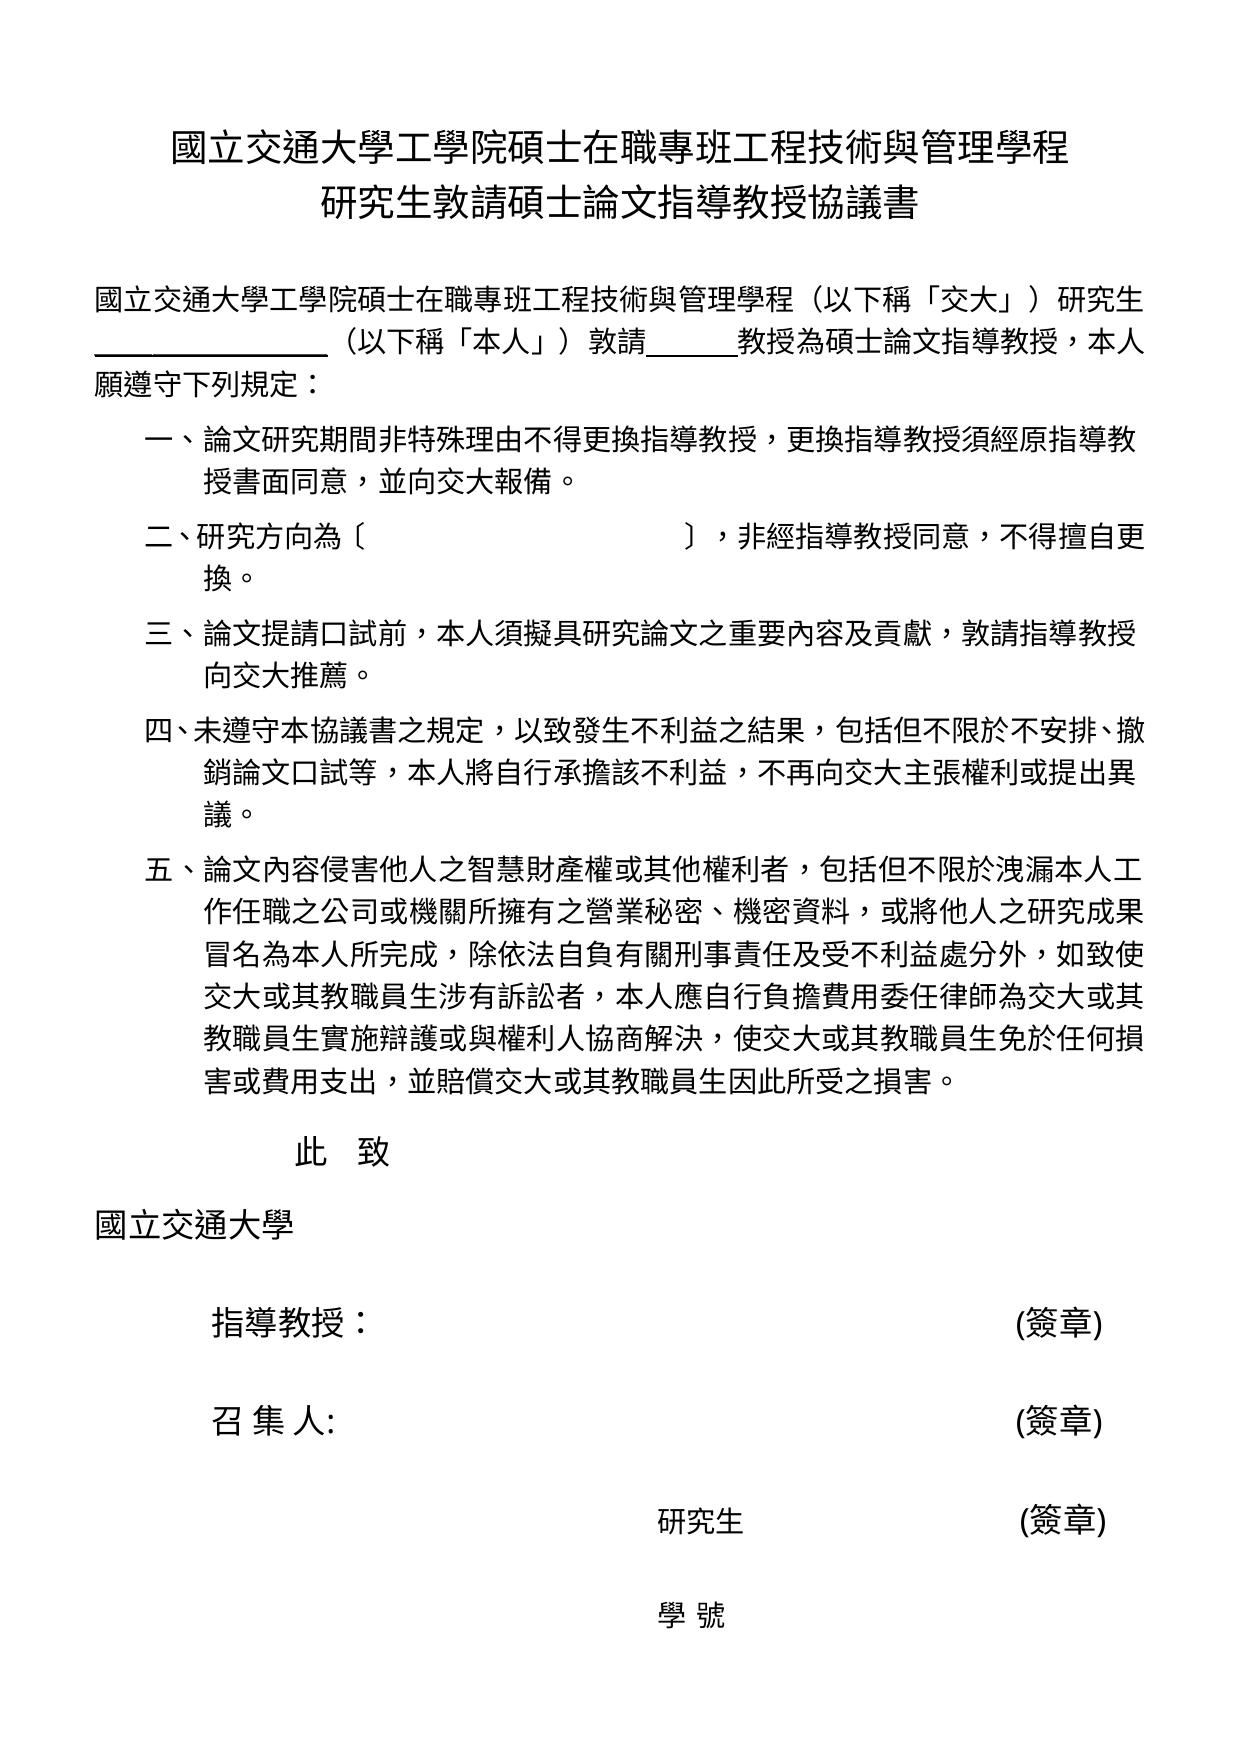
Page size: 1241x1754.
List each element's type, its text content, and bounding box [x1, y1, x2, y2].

text 學號 [94, 1592, 1146, 1634]
text 國立交通大學 [94, 1199, 1146, 1247]
text 二、研究方向為〔 〕，非經指導教授同意，不得擅自更換。 [144, 513, 1146, 598]
text 五、論文內容侵害他人之智慧財產權或其他權利者，包括但不限於洩漏本人工作任職之公司或機關所擁有之營業秘密、機密資料，或將他人之研究成果冒名為本人所完成，除依法自負有關刑事責任及受不利益處分外，如致使交大或其教職員生涉有訴訟者，本人應自行負擔費用委任律師為交大或其教職員生實施辯護或與權利人協商解決，使交大或其教職員生免於任何損害或費用支出，並賠償交大或其教職員生因此所受之損害。 [144, 847, 1146, 1100]
text 研究生敦請碩士論文指導教授協議書 [94, 172, 1146, 227]
text 此 致 [94, 1125, 1146, 1174]
text 國立交通大學工學院碩士在職專班工程技術與管理學程 [94, 118, 1146, 172]
text 四、未遵守本協議書之規定，以致發生不利益之結果，包括但不限於不安排、撤銷論文口試等，本人將自行承擔該不利益，不再向交大主張權利或提出異議。 [144, 707, 1146, 834]
text 召 集 人: (簽章) [94, 1395, 1146, 1444]
text 國立交通大學工學院碩士在職專班工程技術與管理學程（以下稱「交大」）研究生＿＿＿＿＿＿＿＿（以下稱「本人」）敦請 教授為碩士論文指導教授，本人願遵守下列規定： [94, 277, 1146, 403]
text 一、論文研究期間非特殊理由不得更換指導教授，更換指導教授須經原指導教授書面同意，並向交大報備。 [144, 416, 1146, 501]
text 三、論文提請口試前，本人須擬具研究論文之重要內容及貢獻，敦請指導教授向交大推薦。 [144, 610, 1146, 695]
text 研究生 (簽章) [94, 1494, 1146, 1542]
text 指導教授： (簽章) [94, 1297, 1146, 1345]
